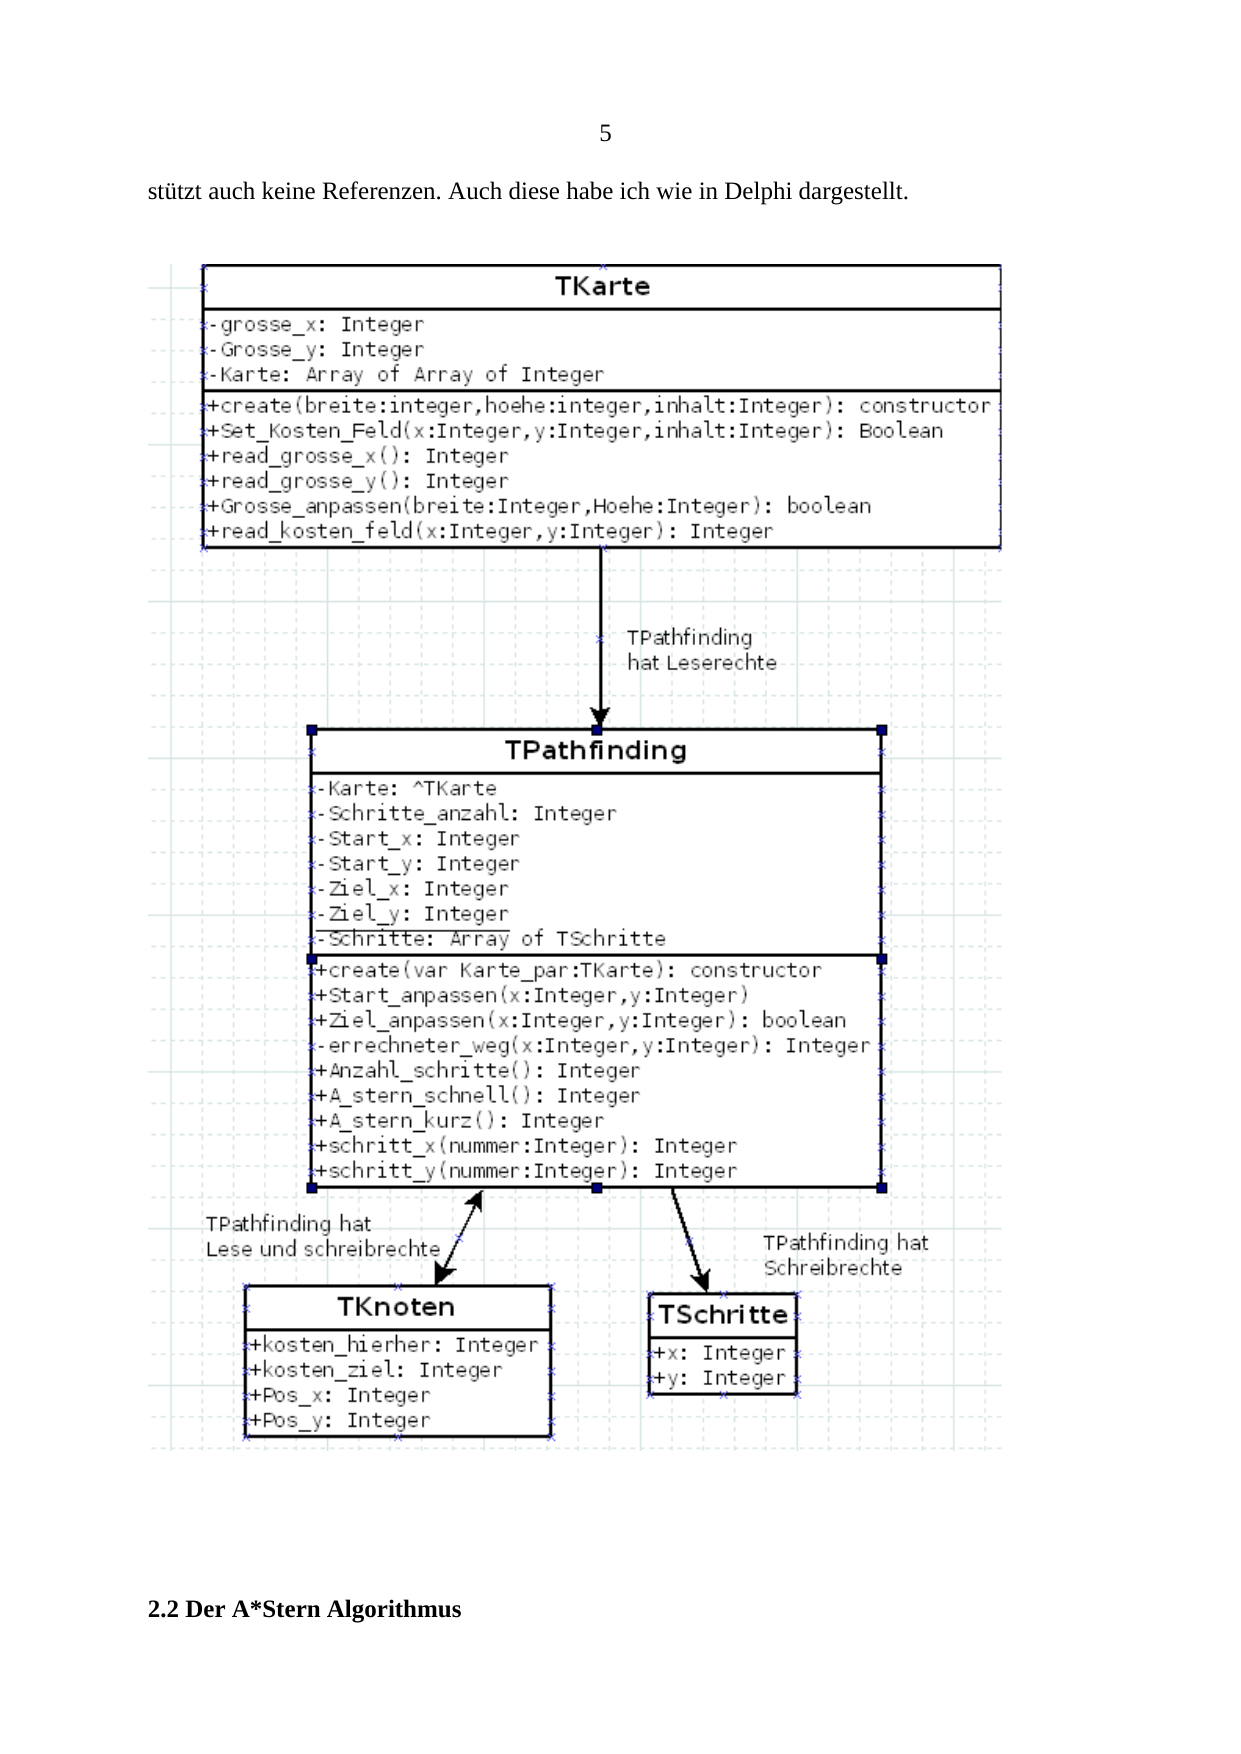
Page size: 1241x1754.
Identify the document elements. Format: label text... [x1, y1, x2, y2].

text stützt auch keine Referenzen. Auch diese habe ich wie in Delphi dargestellt. [148, 176, 1063, 205]
text 2.2 Der A*Stern Algorithmus [148, 1594, 1063, 1623]
